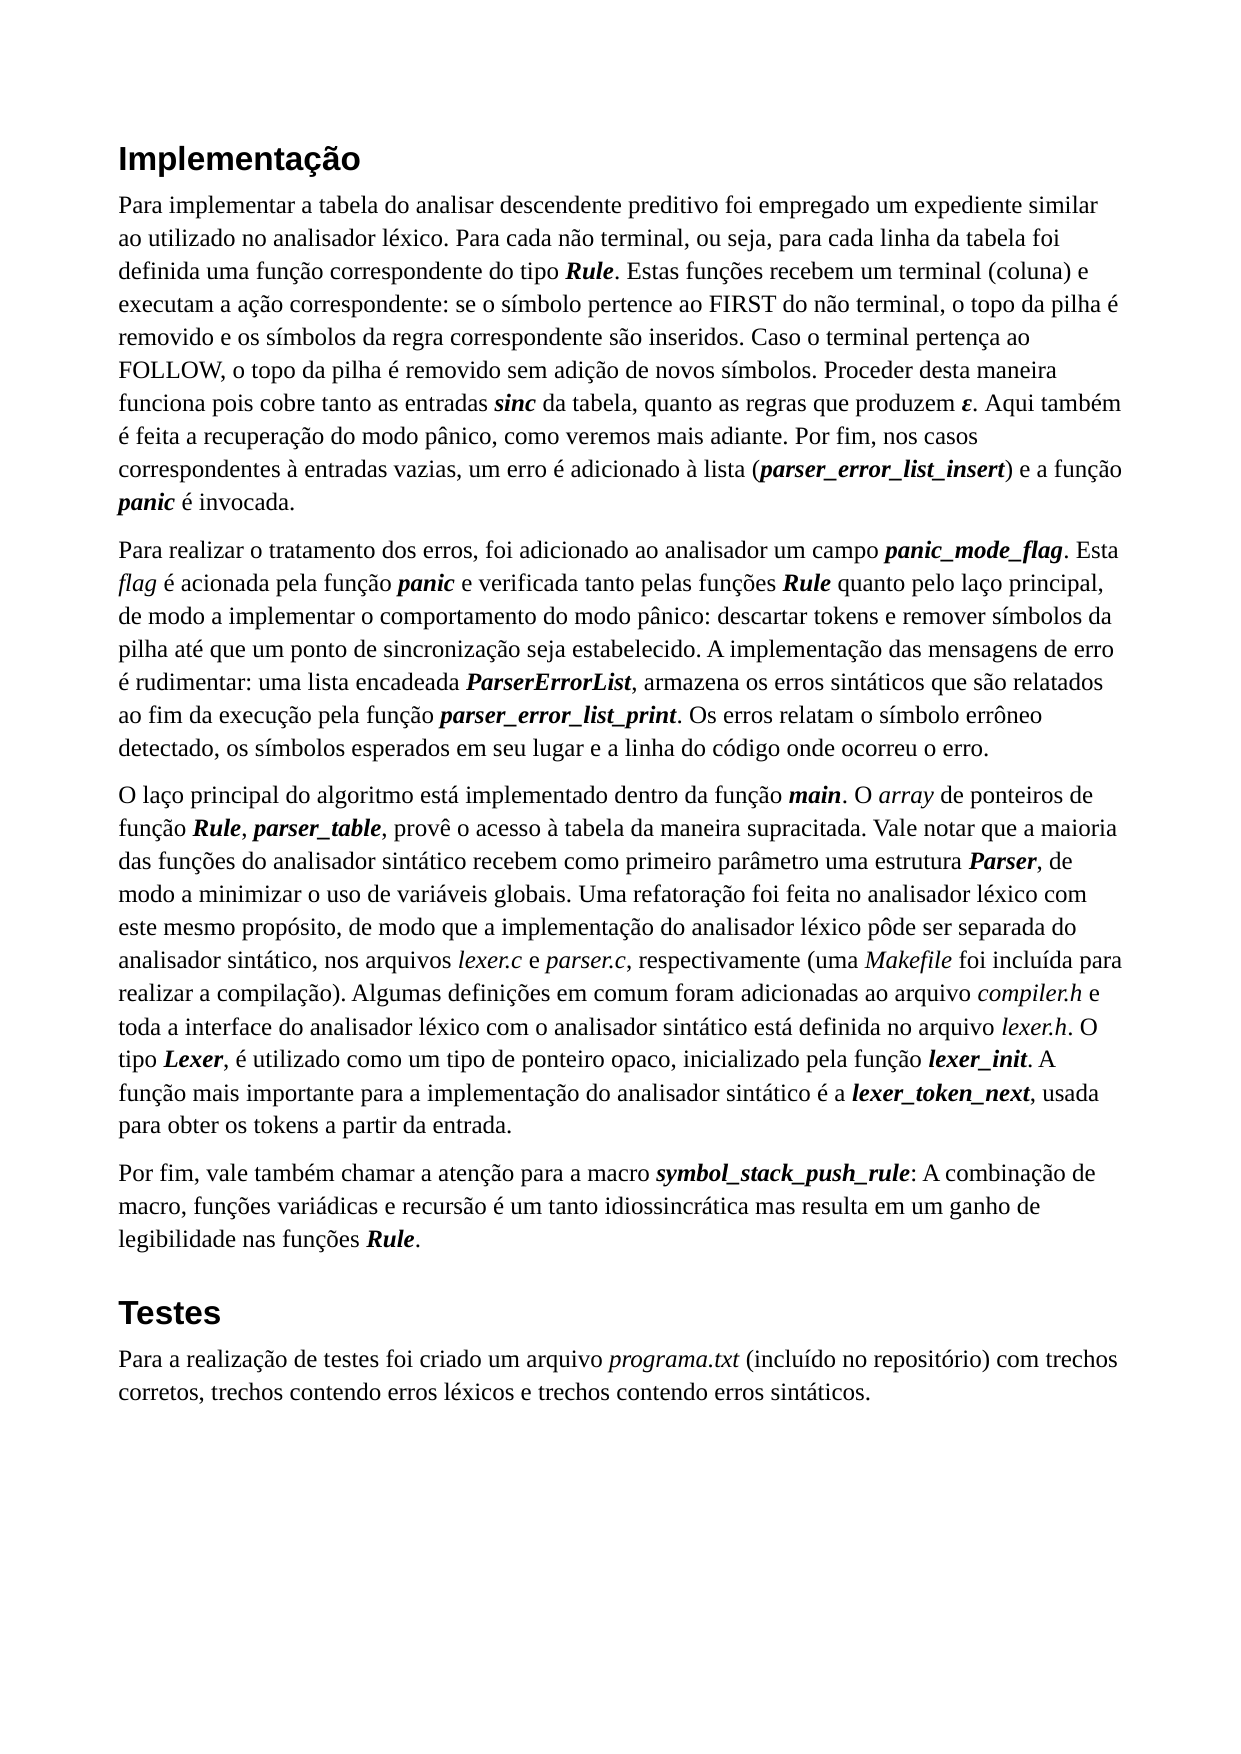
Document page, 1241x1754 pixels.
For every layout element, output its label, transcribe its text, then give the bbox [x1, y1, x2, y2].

subtitle Testes [118, 1293, 1122, 1331]
text O laço principal do algoritmo está implementado dentro da função main. O array de ponteiros de função Rule, parser_table, provê o acesso à tabela da maneira supracitada. Vale notar que a maioria das funções do analisador sintático recebem como primeiro parâmetro uma estrutura Parser, de modo a minimizar o uso de variáveis globais. Uma refatoração foi feita no analisador léxico com este mesmo propósito, de modo que a implementação do analisador léxico pôde ser separada do analisador sintático, nos arquivos lexer.c e parser.c, respectivamente (uma Makefile foi incluída para realizar a compilação). Algumas definições em comum foram adicionadas ao arquivo compiler.h e toda a interface do analisador léxico com o analisador sintático está definida no arquivo lexer.h. O tipo Lexer, é utilizado como um tipo de ponteiro opaco, inicializado pela função lexer_init. A função mais importante para a implementação do analisador sintático é a lexer_token_next, usada para obter os tokens a partir da entrada. [118, 780, 1122, 1139]
text Para implementar a tabela do analisar descendente preditivo foi empregado um expediente similar ao utilizado no analisador léxico. Para cada não terminal, ou seja, para cada linha da tabela foi definida uma função correspondente do tipo Rule. Estas funções recebem um terminal (coluna) e executam a ação correspondente: se o símbolo pertence ao FIRST do não terminal, o topo da pilha é removido e os símbolos da regra correspondente são inseridos. Caso o terminal pertença ao FOLLOW, o topo da pilha é removido sem adição de novos símbolos. Proceder desta maneira funciona pois cobre tanto as entradas sinc da tabela, quanto as regras que produzem ε. Aqui também é feita a recuperação do modo pânico, como veremos mais adiante. Por fim, nos casos correspondentes à entradas vazias, um erro é adicionado à lista (parser_error_list_insert) e a função panic é invocada. [118, 190, 1122, 516]
text Para realizar o tratamento dos erros, foi adicionado ao analisador um campo panic_mode_flag. Esta flag é acionada pela função panic e verificada tanto pelas funções Rule quanto pelo laço principal, de modo a implementar o comportamento do modo pânico: descartar tokens e remover símbolos da pilha até que um ponto de sincronização seja estabelecido. A implementação das mensagens de erro é rudimentar: uma lista encadeada ParserErrorList, armazena os erros sintáticos que são relatados ao fim da execução pela função parser_error_list_print. Os erros relatam o símbolo errôneo detectado, os símbolos esperados em seu lugar e a linha do código onde ocorreu o erro. [118, 535, 1122, 762]
text Para a realização de testes foi criado um arquivo programa.txt (incluído no repositório) com trechos corretos, trechos contendo erros léxicos e trechos contendo erros sintáticos. [118, 1344, 1122, 1405]
subtitle Implementação [118, 139, 1122, 177]
text Por fim, vale também chamar a atenção para a macro symbol_stack_push_rule: A combinação de macro, funções variádicas e recursão é um tanto idiossincrática mas resulta em um ganho de legibilidade nas funções Rule. [118, 1158, 1122, 1253]
